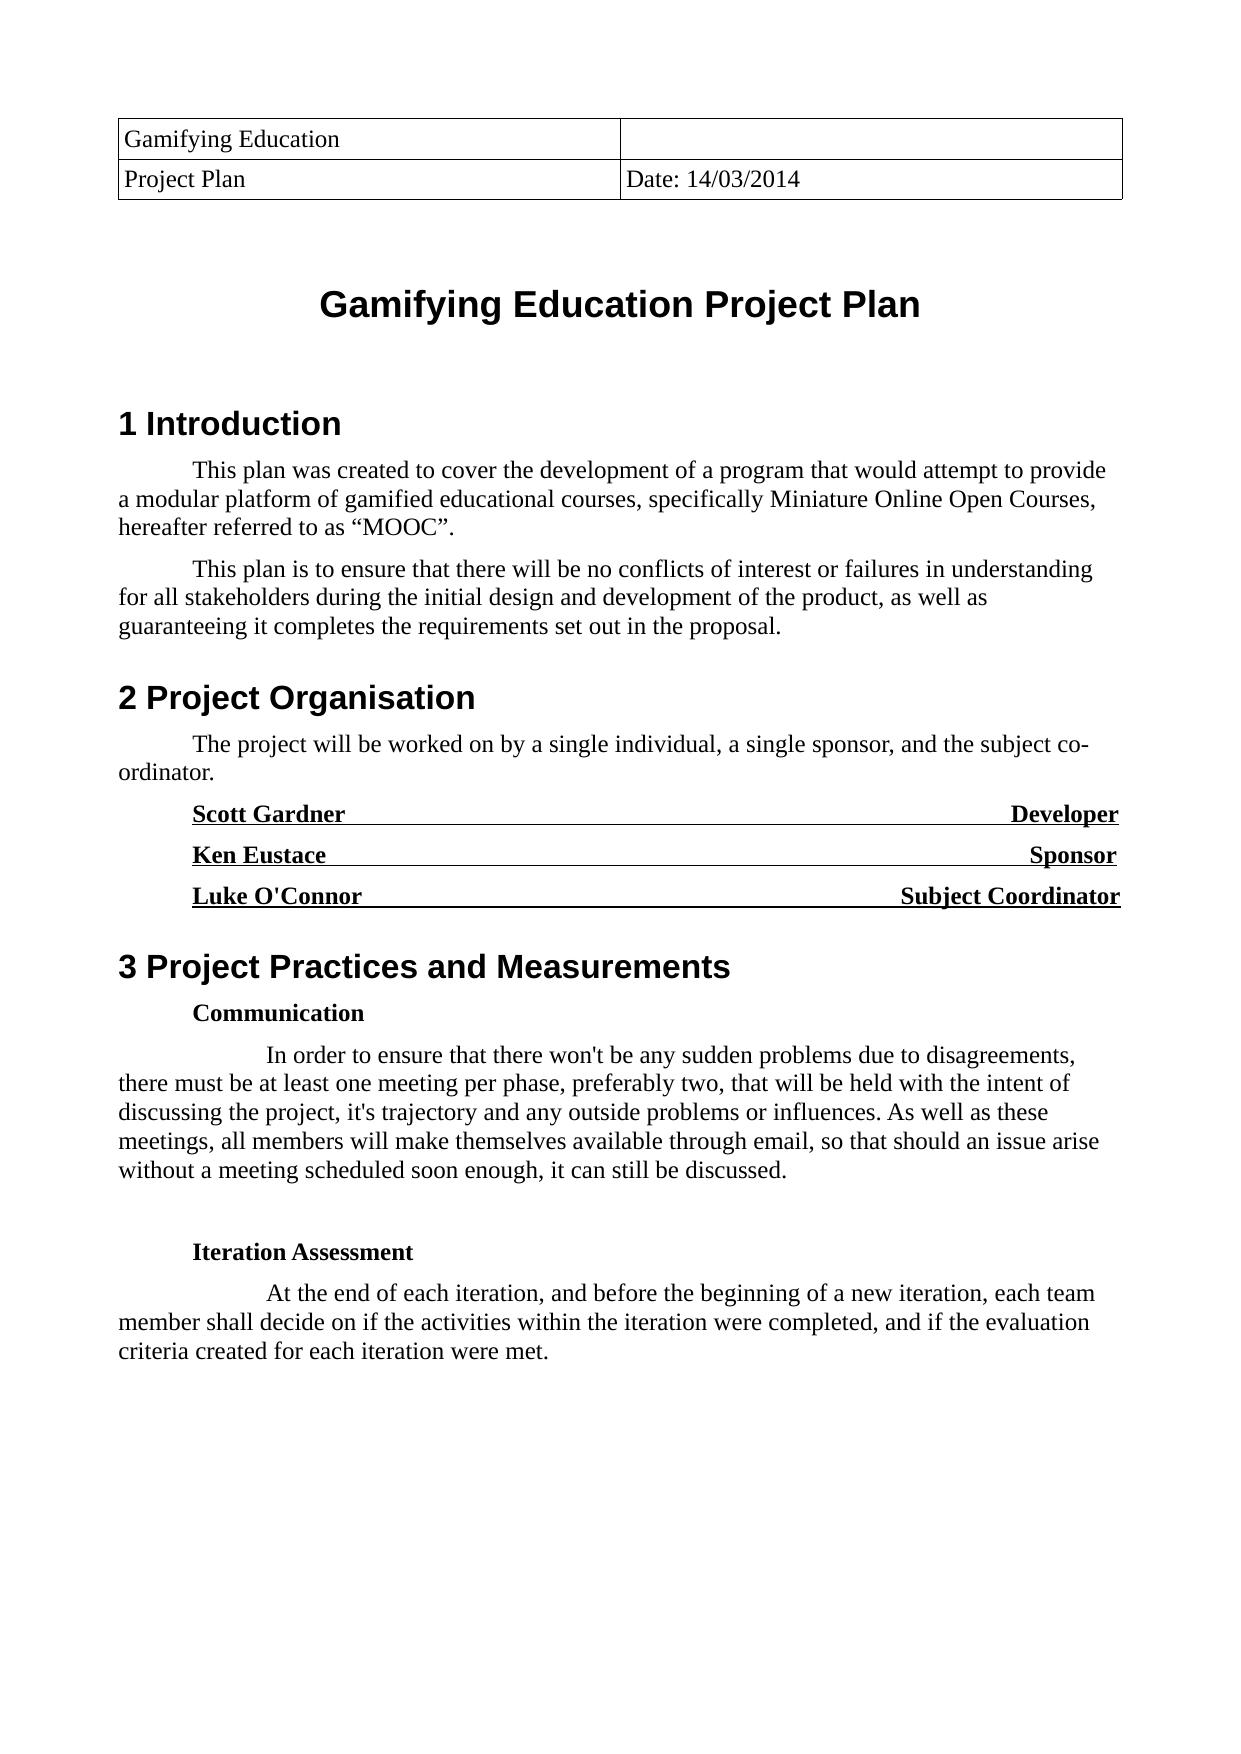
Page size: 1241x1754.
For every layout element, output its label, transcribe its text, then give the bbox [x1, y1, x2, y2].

subtitle 3 Project Practices and Measurements [118, 947, 1122, 986]
title Gamifying Education Project Plan [118, 282, 1122, 325]
subtitle 2 Project Organisation [118, 677, 1122, 716]
text In order to ensure that there won't be any sudden problems due to disagreements, there must be at least one meeting per phase, preferably two, that will be held with the intent of discussing the project, it's trajectory and any outside problems or influences. As well as these meetings, all members will make themselves available through email, so that should an issue arise without a meeting scheduled soon enough, it can still be discussed. [118, 1040, 1122, 1183]
text This plan is to ensure that there will be no conflicts of interest or failures in understanding for all stakeholders during the initial design and development of the product, as well as guaranteeing it completes the requirements set out in the proposal. [118, 554, 1122, 640]
text Communication [118, 998, 1122, 1027]
subtitle 1 Introduction [118, 404, 1122, 442]
text Luke O'Connor Subject Coordinator [118, 881, 1122, 910]
text At the end of each iteration, and before the beginning of a new iteration, each team member shall decide on if the activities within the iteration were completed, and if the evaluation criteria created for each iteration were met. [118, 1278, 1122, 1365]
text Ken Eustace Sponsor [118, 840, 1122, 869]
text This plan was created to cover the development of a program that would attempt to provide a modular platform of gamified educational courses, specifically Miniature Online Open Courses, hereafter referred to as “MOOC”. [118, 455, 1122, 541]
text Scott Gardner Developer [118, 799, 1122, 827]
text Iteration Assessment [118, 1237, 1122, 1266]
text The project will be worked on by a single individual, a single sponsor, and the subject co-ordinator. [118, 729, 1122, 786]
